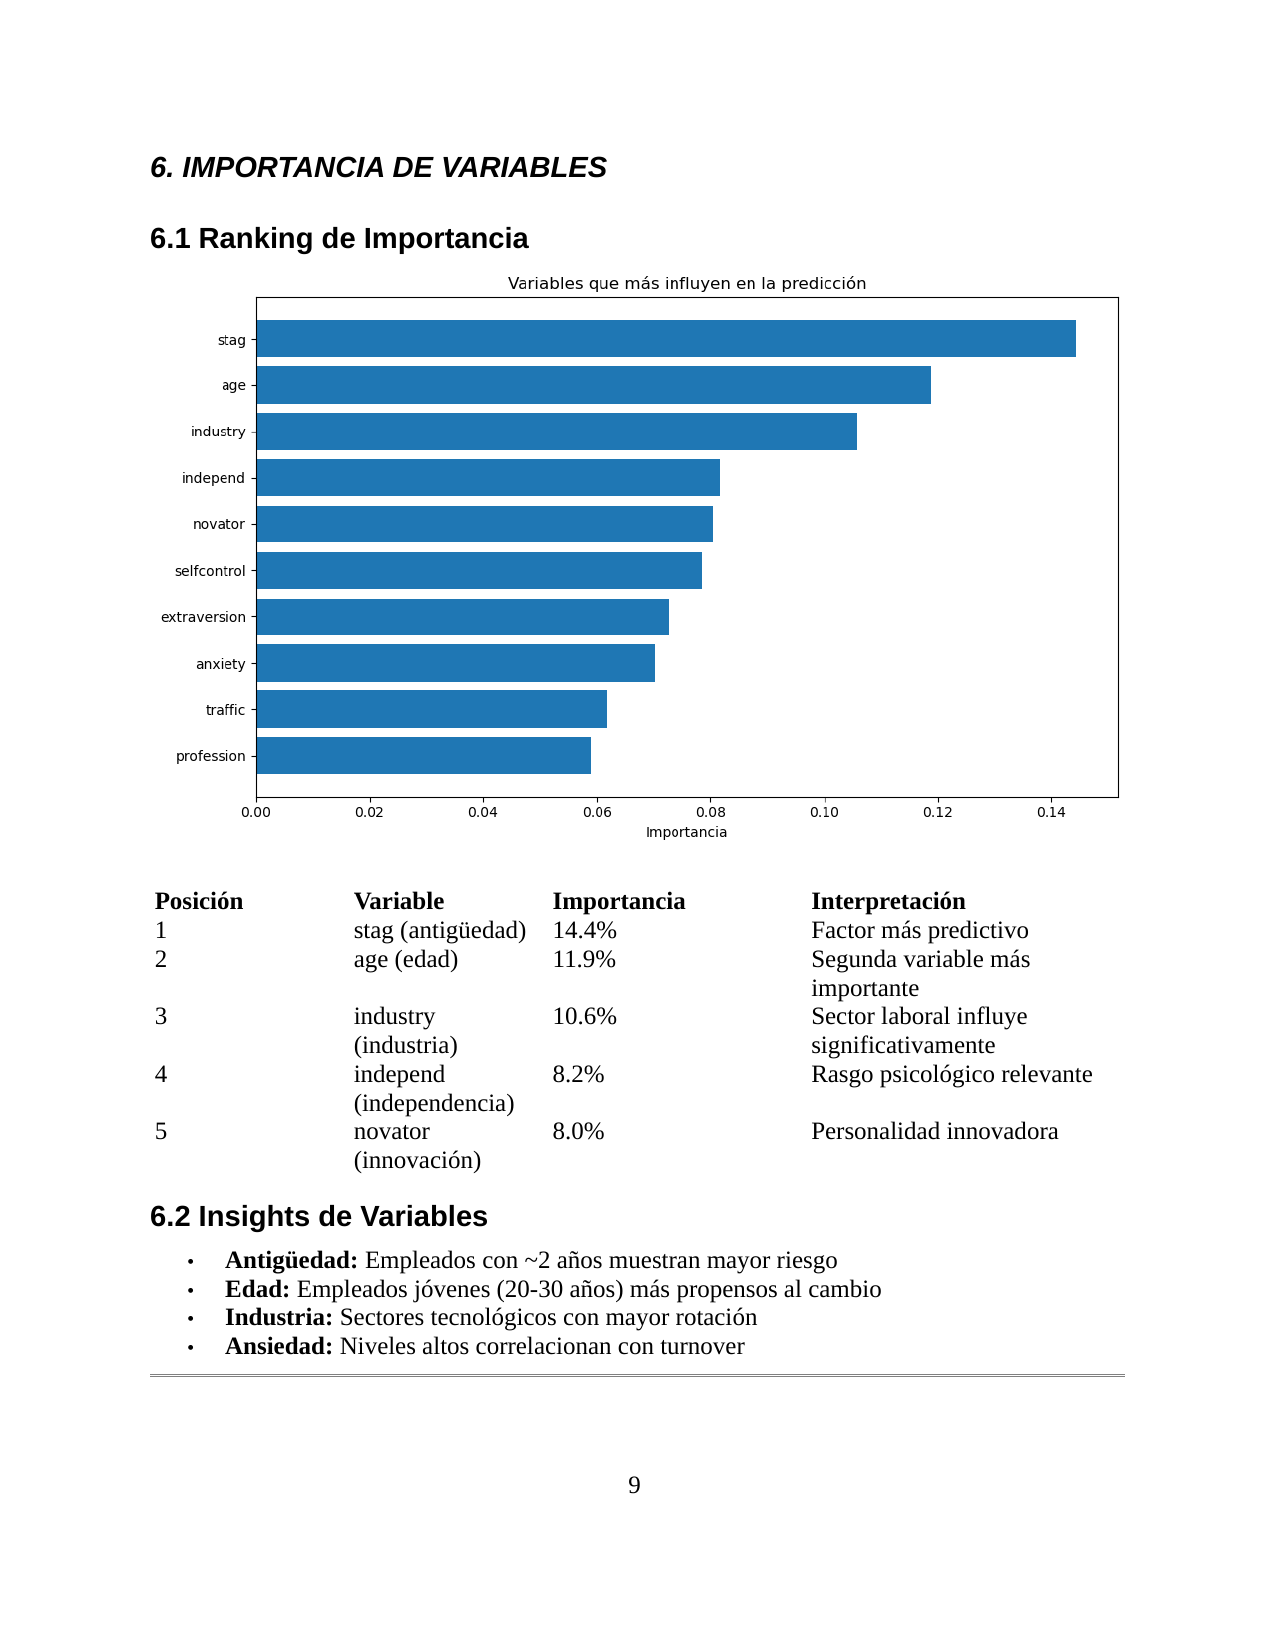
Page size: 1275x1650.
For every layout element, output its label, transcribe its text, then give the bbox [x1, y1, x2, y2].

table_cell 3 [150, 1001, 349, 1059]
table_cell age (edad) [349, 944, 548, 1001]
table_header Posición [150, 886, 349, 915]
list Ansiedad: Niveles altos correlacionan con turnover [187, 1331, 1125, 1360]
table_header Variable [349, 886, 548, 915]
list Edad: Empleados jóvenes (20-30 años) más propensos al cambio [187, 1274, 1125, 1302]
list Antigüedad: Empleados con ~2 años muestran mayor riesgo [187, 1245, 1125, 1274]
table_cell industry (industria) [349, 1001, 548, 1059]
table_cell 14.4% [548, 915, 807, 944]
subtitle 6. IMPORTANCIA DE VARIABLES [150, 150, 1125, 183]
table_cell stag (antigüedad) [349, 915, 548, 944]
subtitle 6.2 Insights de Variables [150, 1199, 1125, 1232]
table_cell Segunda variable más importante [807, 944, 1125, 1001]
table_cell Personalidad innovadora [807, 1116, 1125, 1174]
table_cell independ (independencia) [349, 1059, 548, 1116]
table_cell 8.2% [548, 1059, 807, 1116]
table_cell Factor más predictivo [807, 915, 1125, 944]
table_cell Sector laboral influye significativamente [807, 1001, 1125, 1059]
table_cell Rasgo psicológico relevante [807, 1059, 1125, 1116]
table_cell 2 [150, 944, 349, 1001]
table_cell novator (innovación) [349, 1116, 548, 1174]
subtitle 6.1 Ranking de Importancia [150, 221, 1125, 254]
table_cell 10.6% [548, 1001, 807, 1059]
table_cell 4 [150, 1059, 349, 1116]
table_cell 5 [150, 1116, 349, 1174]
table_header Importancia [548, 886, 807, 915]
table_cell 11.9% [548, 944, 807, 1001]
table_cell 8.0% [548, 1116, 807, 1174]
table_cell 1 [150, 915, 349, 944]
list Industria: Sectores tecnológicos con mayor rotación [187, 1302, 1125, 1331]
table_header Interpretación [807, 886, 1125, 915]
picture [150, 267, 1125, 849]
